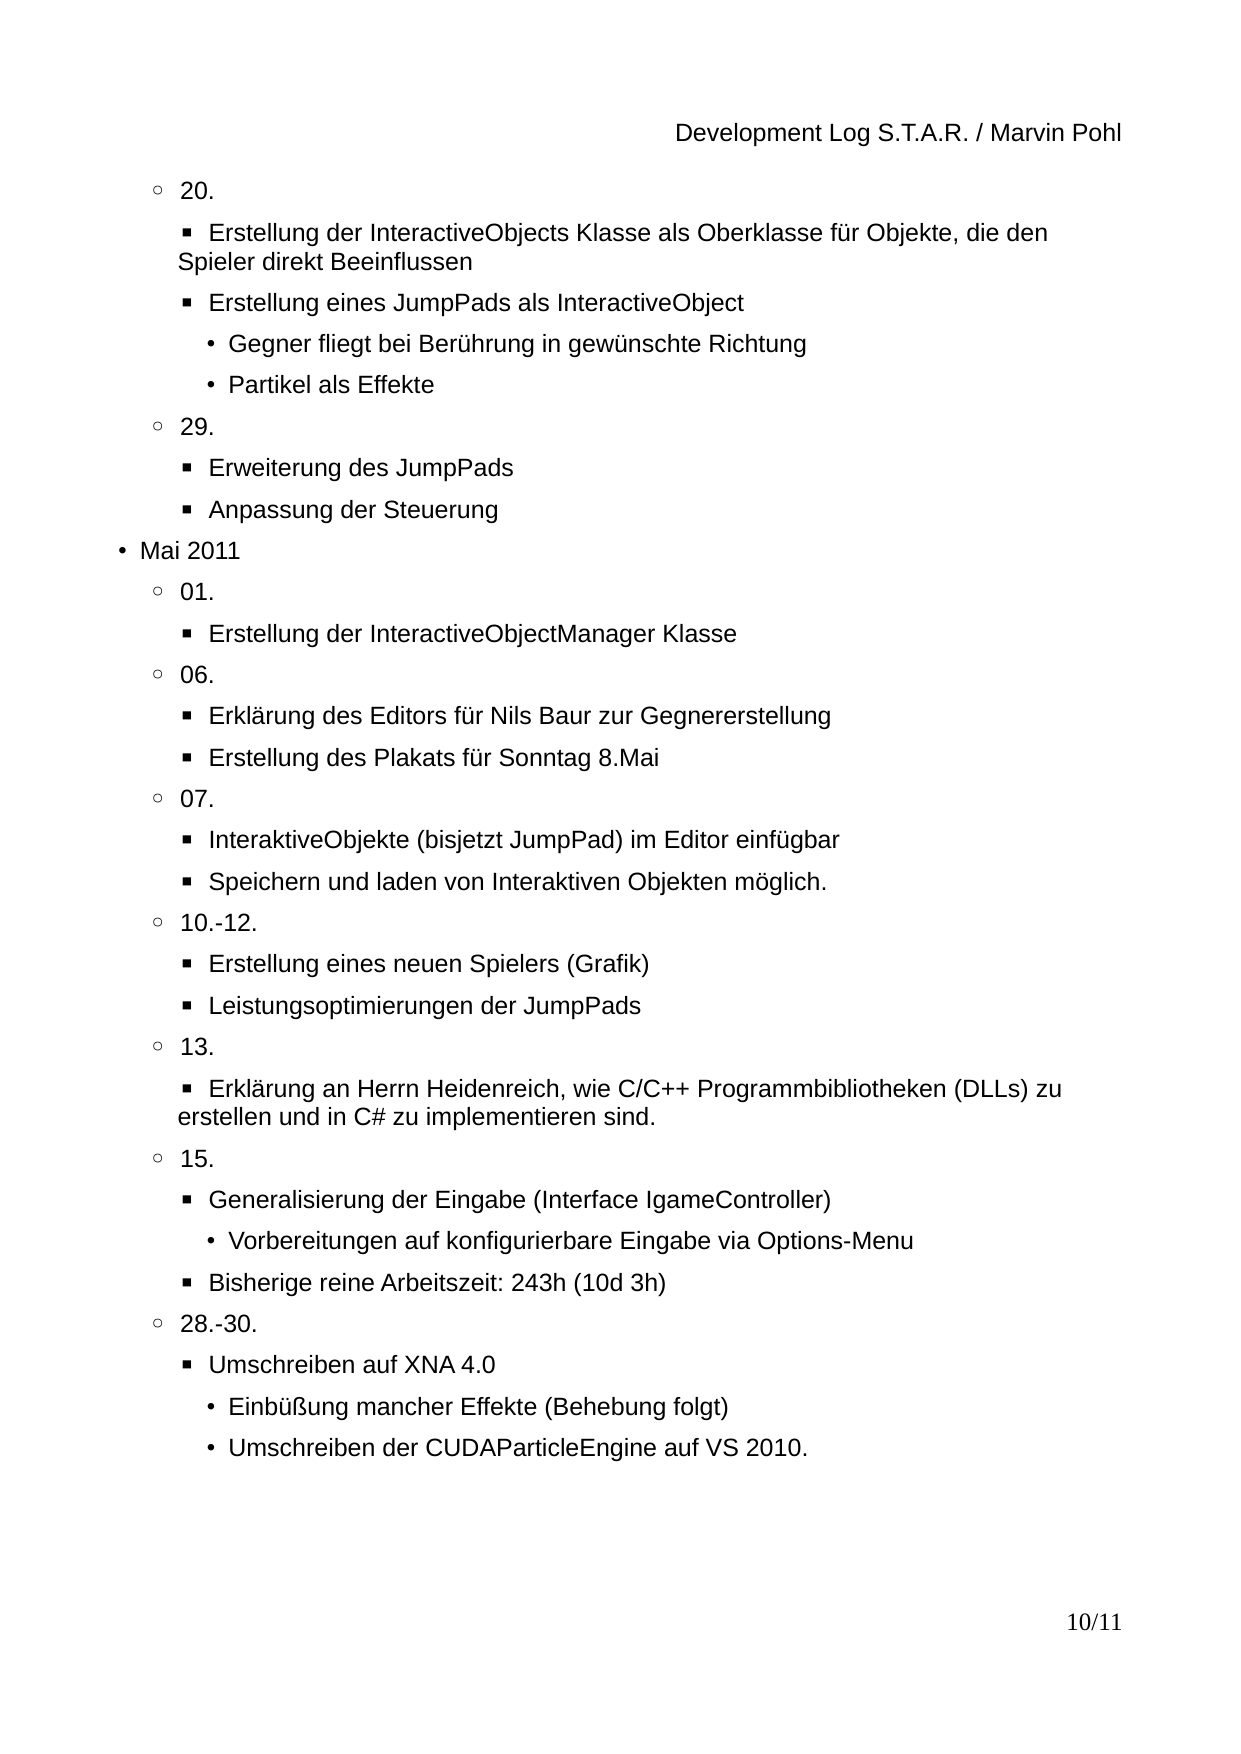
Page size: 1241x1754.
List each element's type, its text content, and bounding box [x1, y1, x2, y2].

list Einbüßung mancher Effekte (Behebung folgt) [207, 1392, 1122, 1421]
list Mai 2011 [118, 536, 1122, 565]
list 29. [148, 412, 1122, 441]
list Erklärung des Editors für Nils Baur zur Gegnererstellung [177, 701, 1122, 730]
list InteraktiveObjekte (bisjetzt JumpPad) im Editor einfügbar [177, 825, 1122, 854]
list 07. [148, 784, 1122, 813]
list Erweiterung des JumpPads [177, 453, 1122, 482]
list 28.-30. [148, 1309, 1122, 1338]
list Vorbereitungen auf konfigurierbare Eingabe via Options-Menu [207, 1226, 1122, 1255]
list 15. [148, 1144, 1122, 1172]
list Erstellung der InteractiveObjectManager Klasse [177, 619, 1122, 647]
list 13. [148, 1032, 1122, 1061]
list Bisherige reine Arbeitszeit: 243h (10d 3h) [177, 1268, 1122, 1297]
list Partikel als Effekte [207, 371, 1122, 399]
list Umschreiben der CUDAParticleEngine auf VS 2010. [207, 1433, 1122, 1462]
list Erstellung eines neuen Spielers (Grafik) [177, 949, 1122, 978]
list Speichern und laden von Interaktiven Objekten möglich. [177, 867, 1122, 896]
list Leistungsoptimierungen der JumpPads [177, 991, 1122, 1020]
list Erklärung an Herrn Heidenreich, wie C/C++ Programmbibliotheken (DLLs) zu erstellen und in C# zu implementieren sind. [177, 1073, 1122, 1131]
list 01. [148, 577, 1122, 606]
list Gegner fliegt bei Berührung in gewünschte Richtung [207, 329, 1122, 358]
list Umschreiben auf XNA 4.0 [177, 1350, 1122, 1379]
list 20. [148, 176, 1122, 205]
list Generalisierung der Eingabe (Interface IgameController) [177, 1185, 1122, 1214]
list Erstellung des Plakats für Sonntag 8.Mai [177, 743, 1122, 772]
list Erstellung der InteractiveObjects Klasse als Oberklasse für Objekte, die den Spieler direkt Beeinflussen [177, 218, 1122, 275]
list 06. [148, 660, 1122, 689]
list Erstellung eines JumpPads als InteractiveObject [177, 288, 1122, 317]
list 10.-12. [148, 908, 1122, 937]
list Anpassung der Steuerung [177, 494, 1122, 523]
